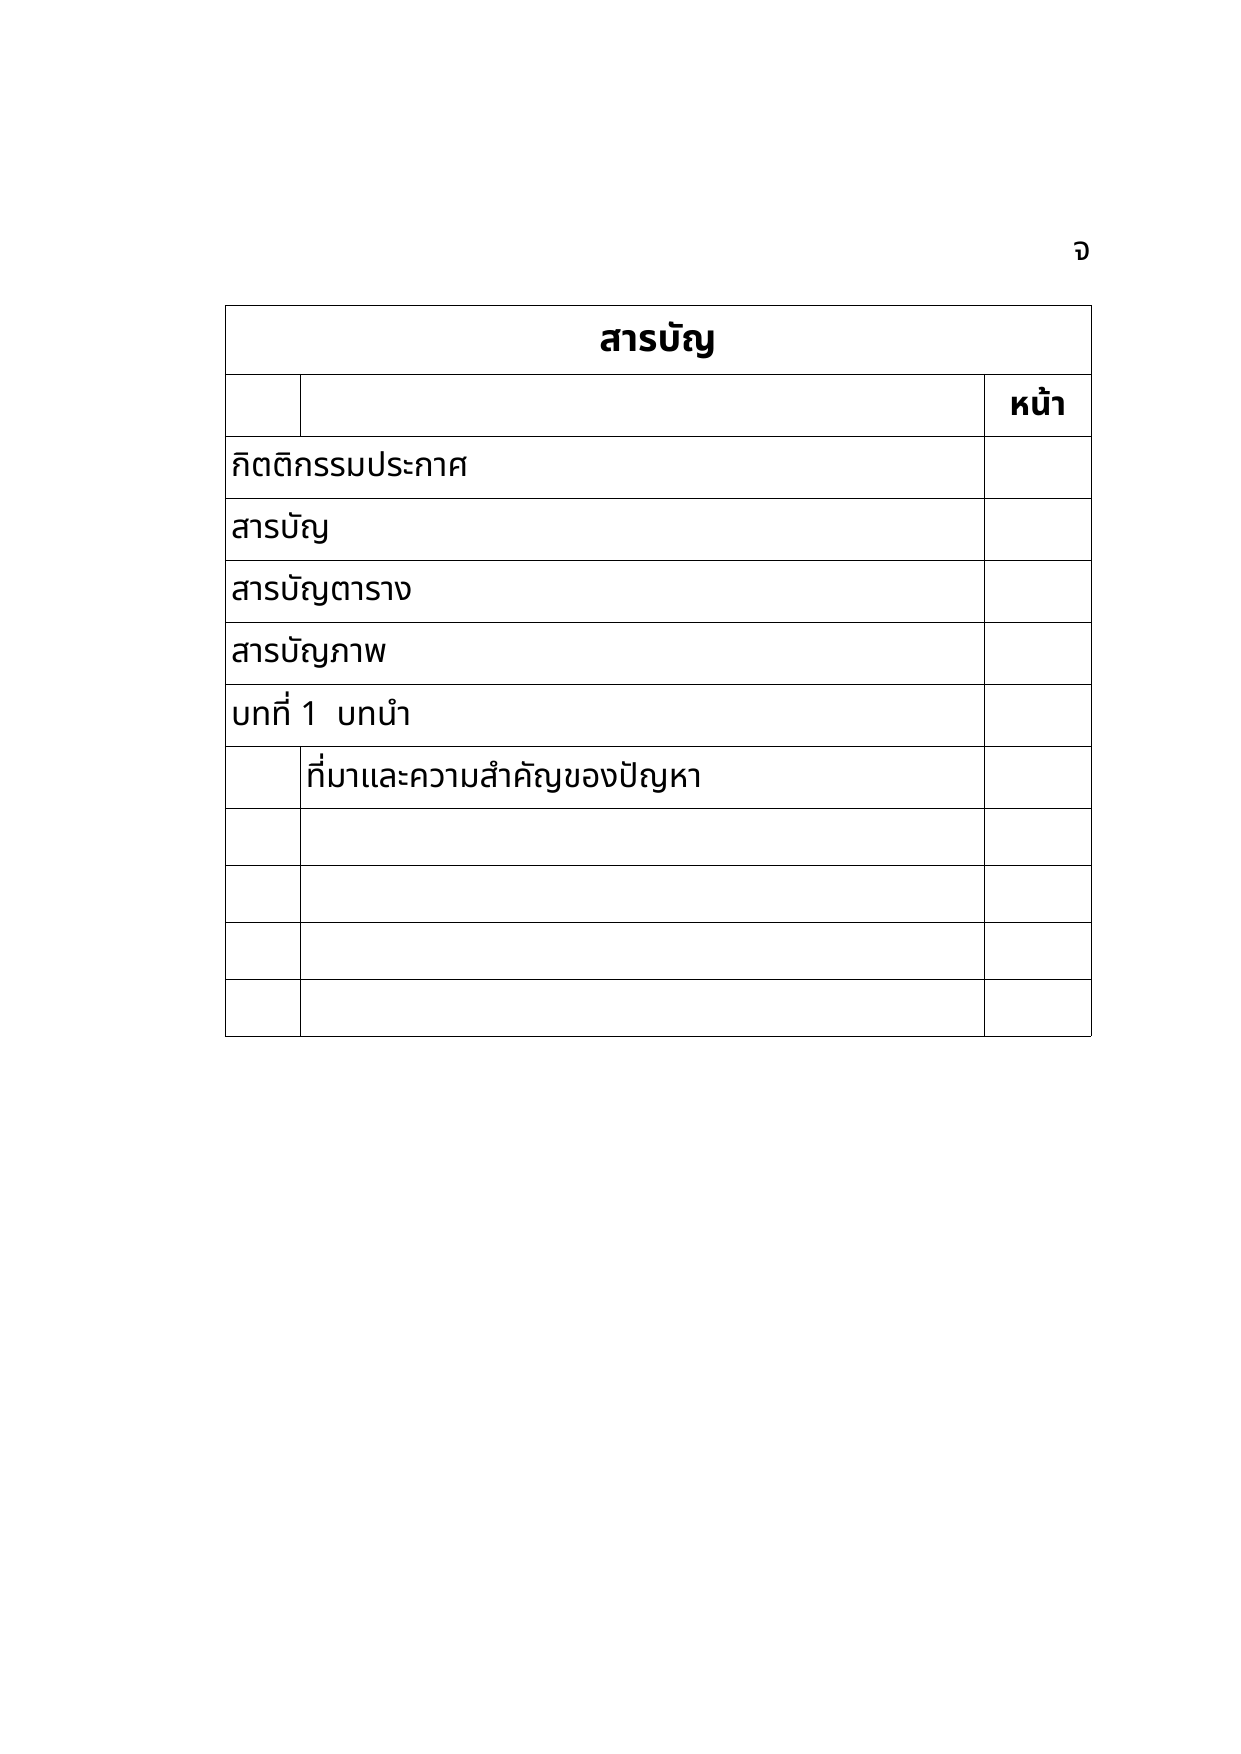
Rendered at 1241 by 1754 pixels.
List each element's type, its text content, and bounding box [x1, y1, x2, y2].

table_cell [226, 747, 300, 808]
table_cell หน้า [985, 375, 1091, 436]
table_cell [226, 980, 300, 1036]
table_cell [985, 437, 1091, 498]
table_cell [226, 809, 300, 865]
table_cell [985, 623, 1091, 683]
table_cell กิตติกรรมประกาศ [226, 437, 984, 498]
table_cell [985, 923, 1091, 979]
table_cell [985, 499, 1091, 559]
table_cell [985, 561, 1091, 622]
table_cell บทที่ 1 บทนำ [226, 685, 984, 746]
table_cell [985, 866, 1091, 922]
table_cell [226, 375, 300, 436]
table_cell [301, 375, 984, 436]
table_cell [985, 809, 1091, 865]
table_header สารบัญ [226, 306, 1091, 374]
table_cell [301, 866, 984, 922]
table_cell [985, 685, 1091, 746]
table_cell [226, 866, 300, 922]
table_cell สารบัญตาราง [226, 561, 984, 622]
table_cell [301, 980, 984, 1036]
table_cell ที่มาและความสำคัญของปัญหา [301, 747, 984, 808]
table_cell [985, 747, 1091, 808]
table_cell [985, 980, 1091, 1036]
table_cell [301, 923, 984, 979]
table_cell สารบัญ [226, 499, 984, 559]
table_cell [301, 809, 984, 865]
table_cell [226, 923, 300, 979]
table_cell สารบัญภาพ [226, 623, 984, 683]
